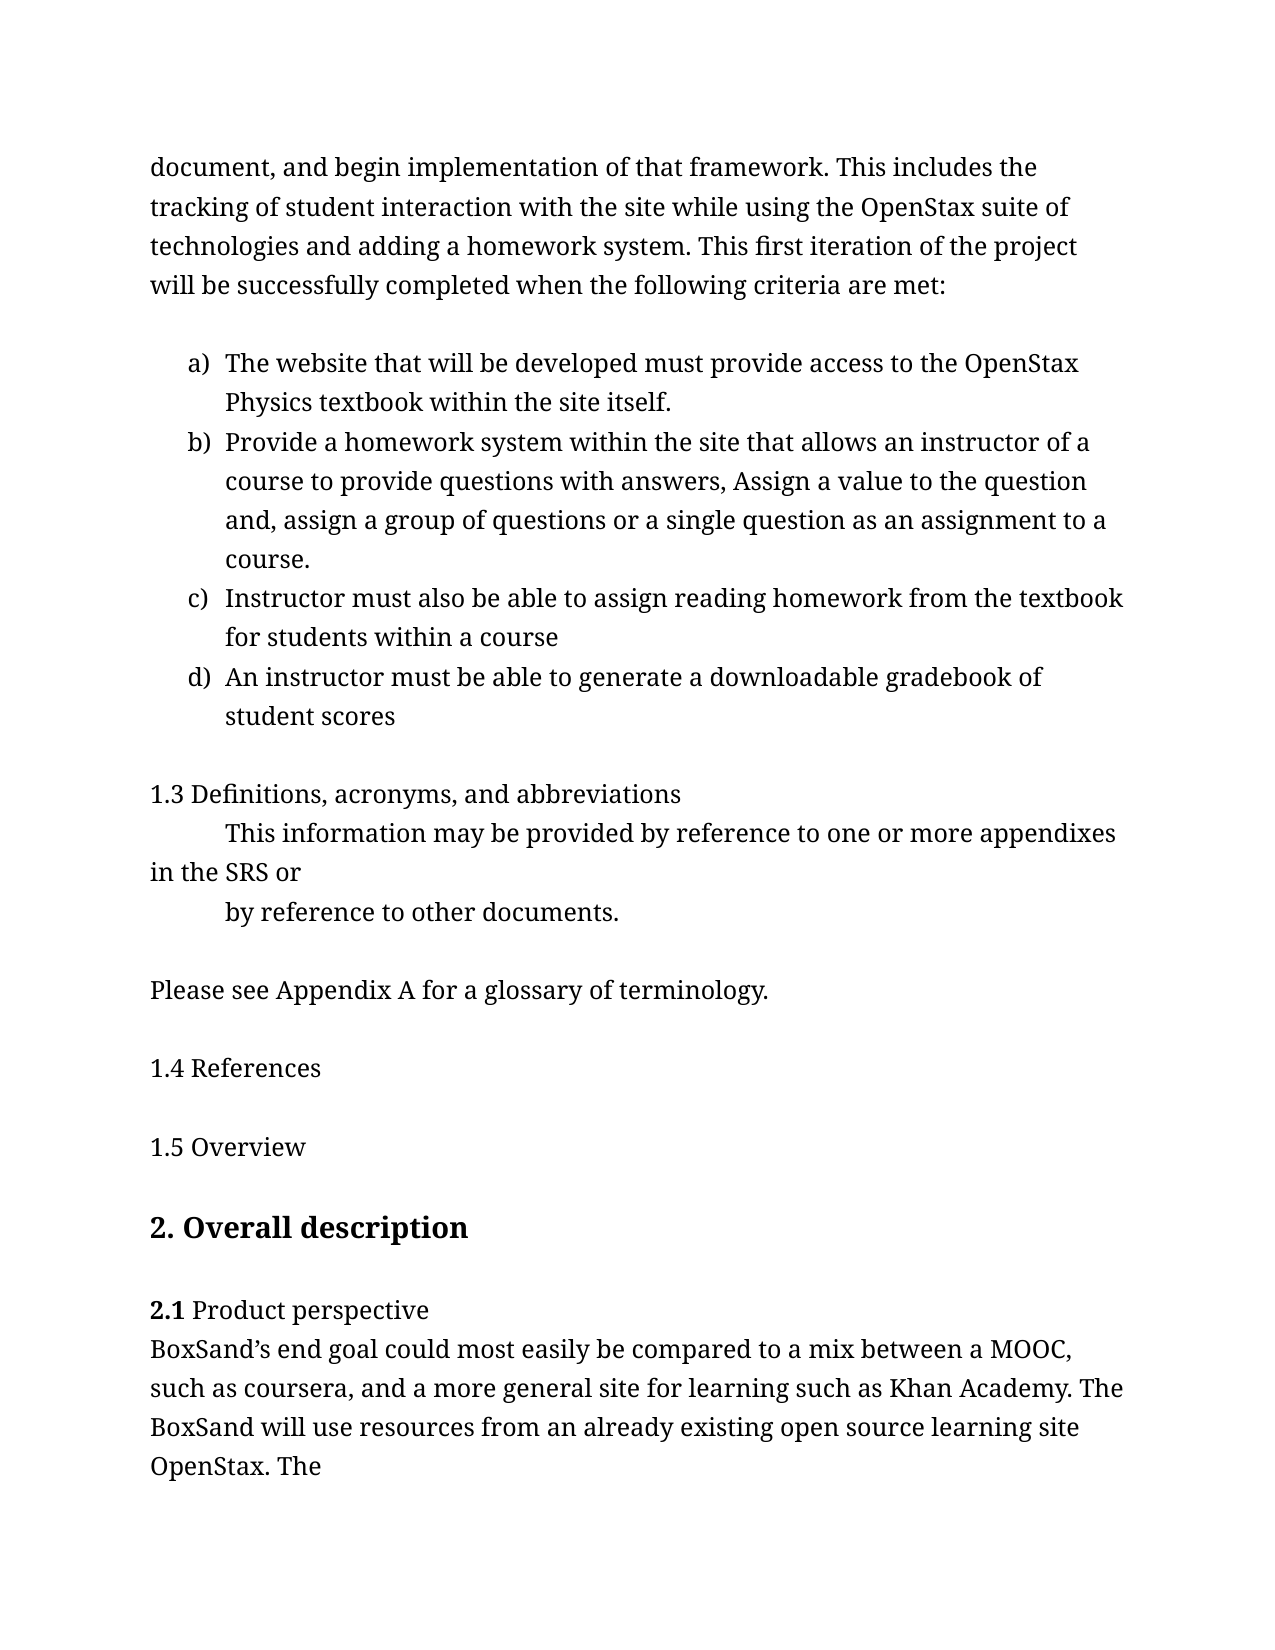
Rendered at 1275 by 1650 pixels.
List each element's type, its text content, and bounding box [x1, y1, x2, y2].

text Please see Appendix A for a glossary of terminology. [150, 972, 1125, 1007]
list Provide a homework system within the site that allows an instructor of a course to provide questions with answers, Assign a value to the question and, assign a group of questions or a single question as an assignment to a course. [187, 424, 1125, 576]
list The website that will be developed must provide access to the OpenStax Physics textbook within the site itself. [187, 346, 1125, 419]
list An instructor must be able to generate a downloadable gradebook of student scores [187, 659, 1125, 732]
text BoxSand’s end goal could most easily be compared to a mix between a MOOC, such as coursera, and a more general site for learning such as Khan Academy. The BoxSand will use resources from an already existing open source learning site OpenStax. The [150, 1331, 1125, 1483]
text 2. Overall description [150, 1207, 1125, 1247]
list Instructor must also be able to assign reading homework from the textbook for students within a course [187, 581, 1125, 654]
text 2.1 Product perspective [150, 1292, 1125, 1326]
text by reference to other documents. [150, 894, 1125, 928]
text 1.5 Overview [150, 1129, 1125, 1163]
text document, and begin implementation of that framework. This includes the tracking of student interaction with the site while using the OpenStax suite of technologies and adding a homework system. This first iteration of the project will be successfully completed when the following criteria are met: [150, 150, 1125, 302]
text 1.3 Definitions, acronyms, and abbreviations [150, 777, 1125, 811]
text This information may be provided by reference to one or more appendixes in the SRS or [150, 816, 1125, 889]
text 1.4 References [150, 1051, 1125, 1085]
